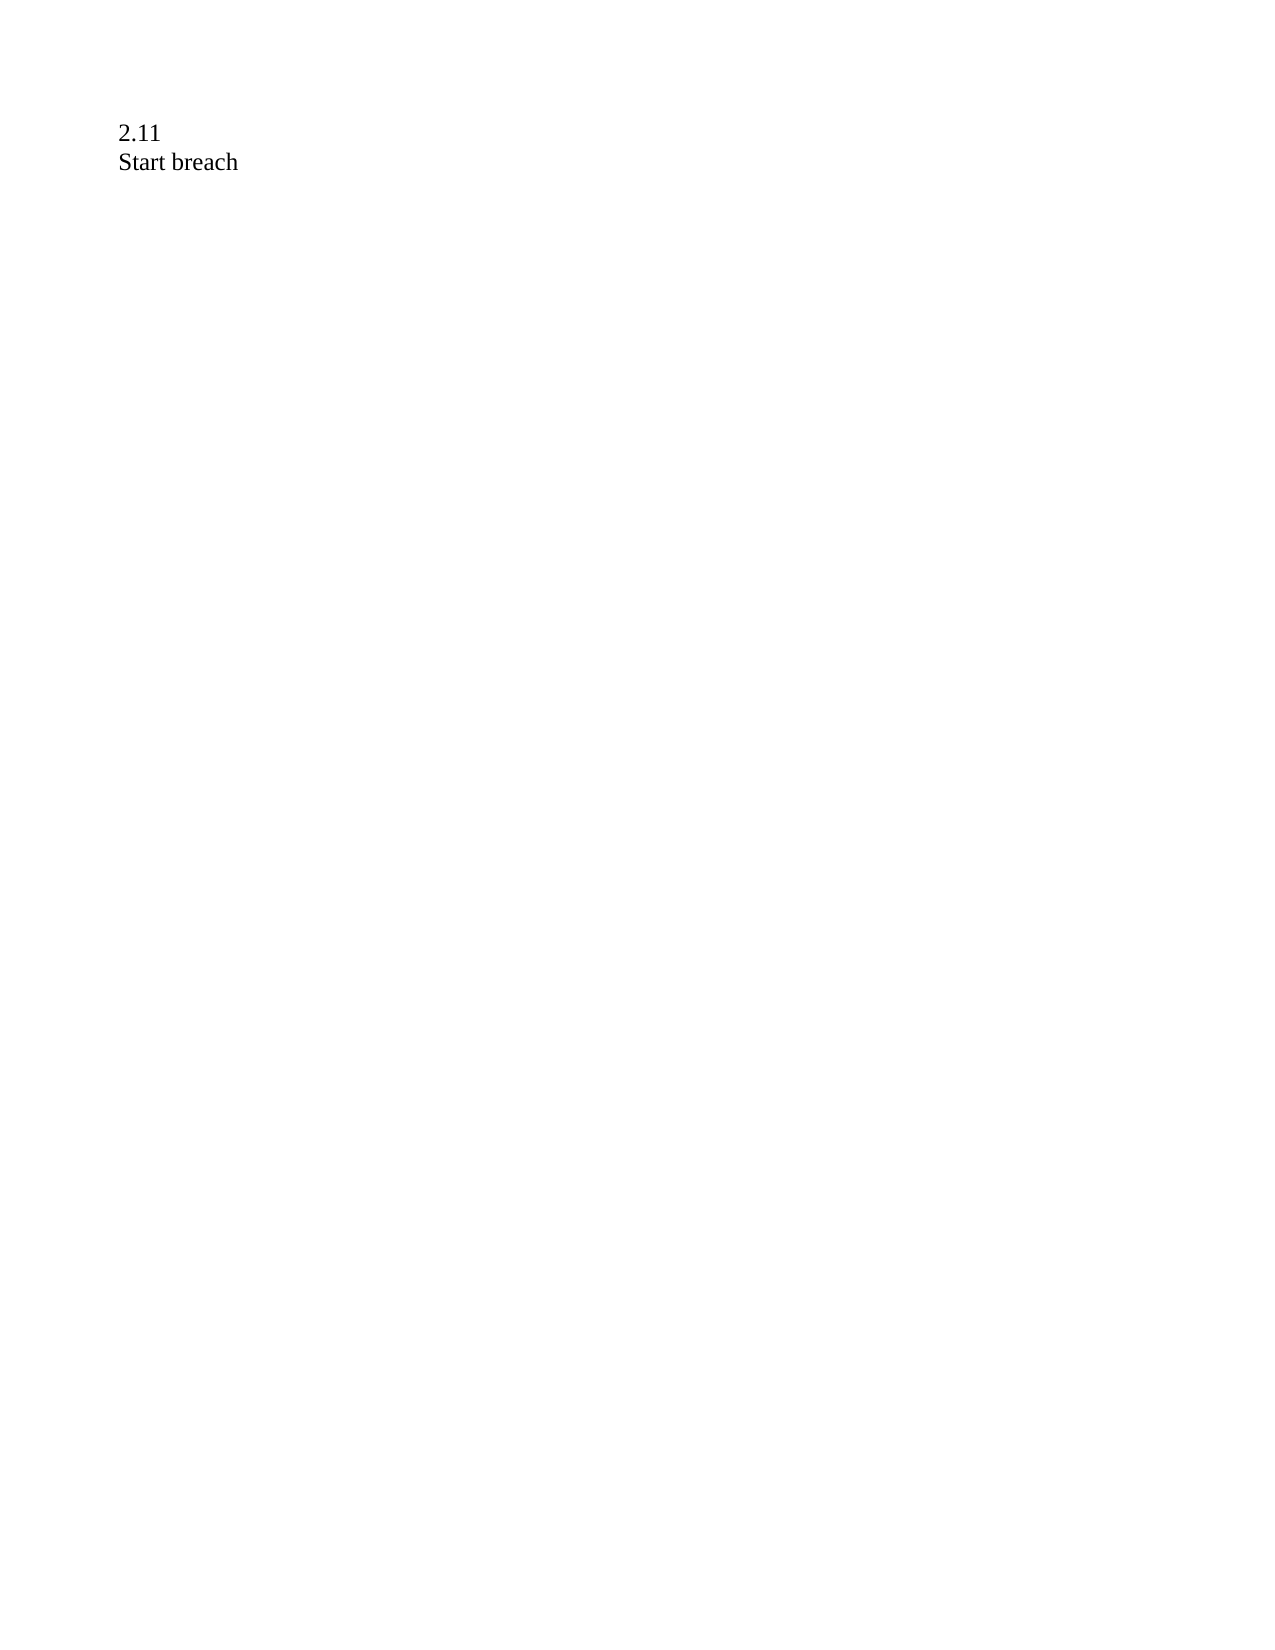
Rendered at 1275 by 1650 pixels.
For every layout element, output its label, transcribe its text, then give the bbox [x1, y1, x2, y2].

text 2.11 [118, 118, 1157, 147]
text Start breach [118, 147, 1157, 176]
